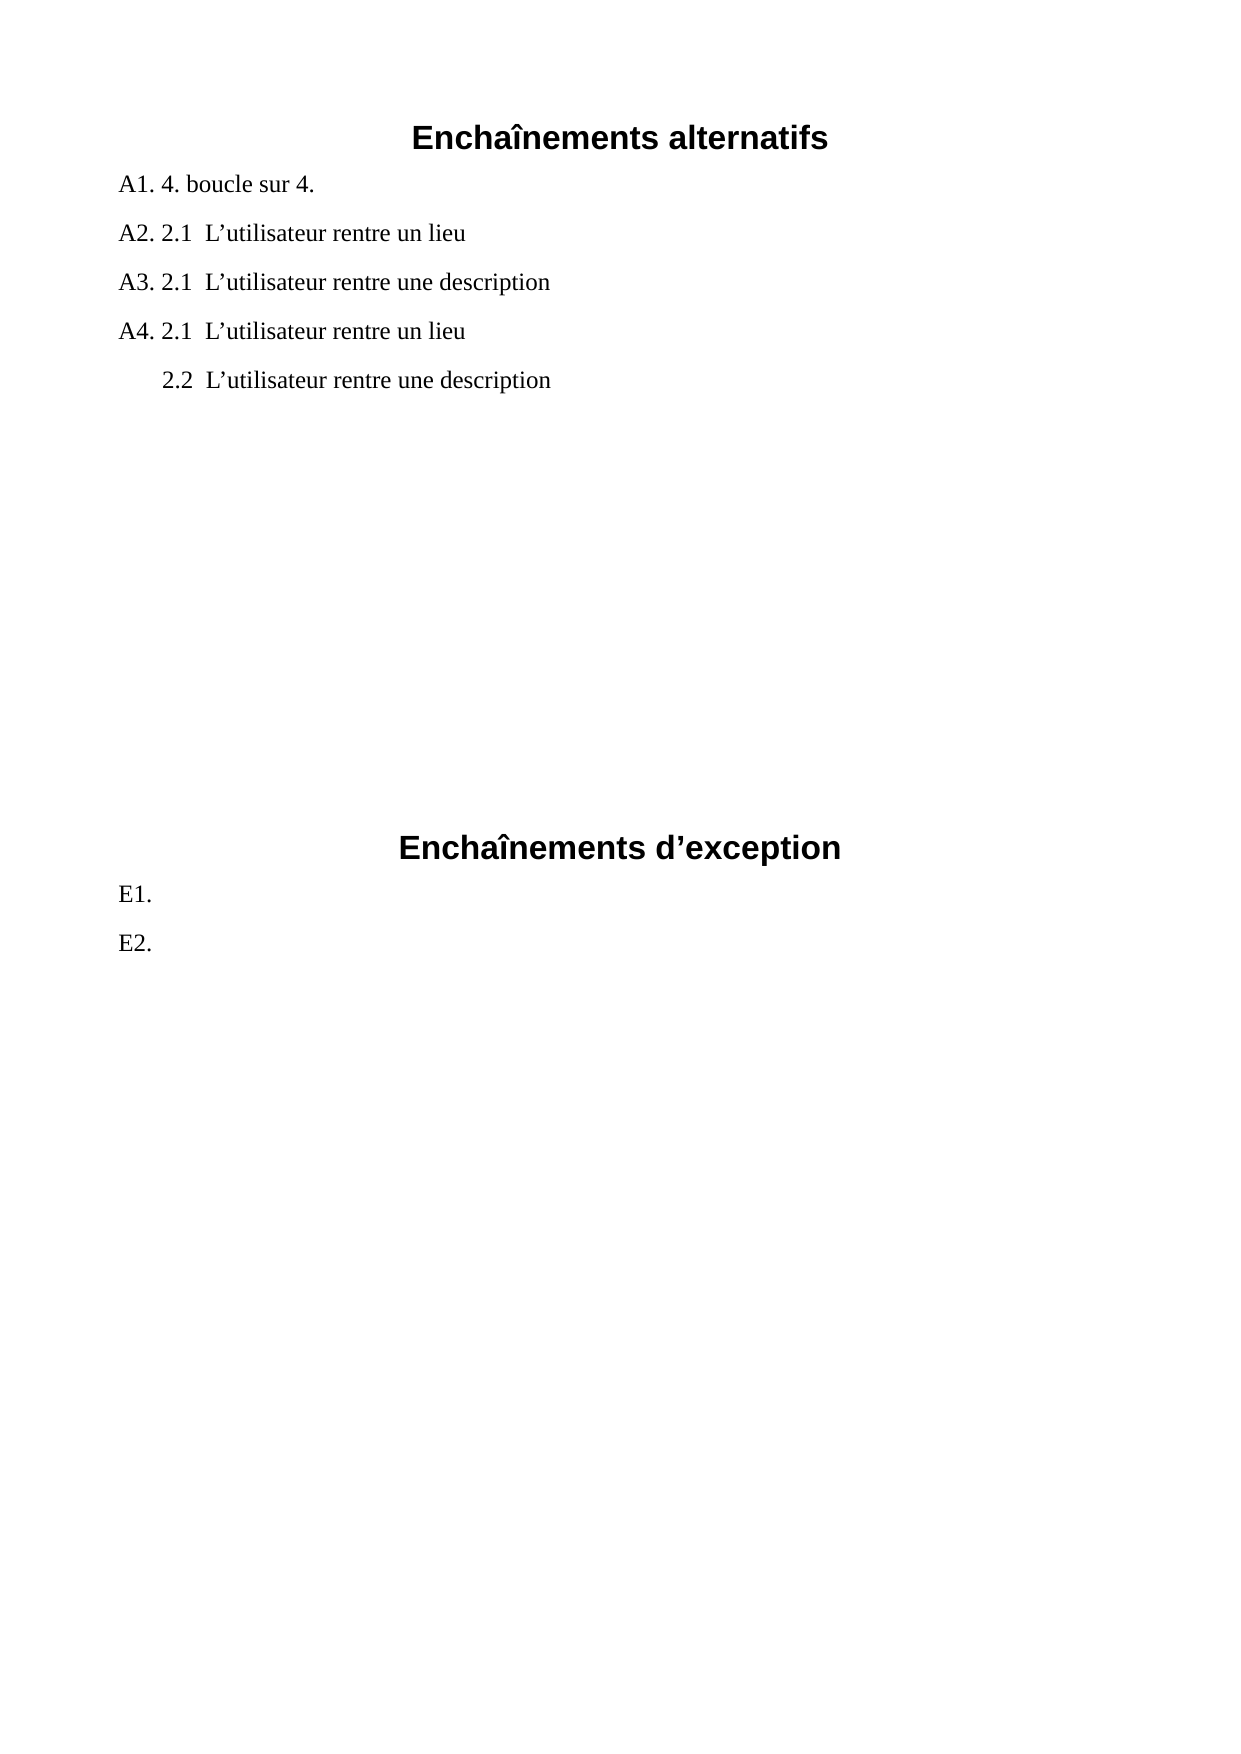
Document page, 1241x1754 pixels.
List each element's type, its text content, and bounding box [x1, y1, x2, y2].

text E1. [118, 879, 1122, 908]
text E2. [118, 928, 1122, 957]
text A4. 2.1 L’utilisateur rentre un lieu [118, 316, 1122, 345]
text A1. 4. boucle sur 4. [118, 169, 1122, 198]
text 2.2 L’utilisateur rentre une description [118, 366, 1122, 394]
text A3. 2.1 L’utilisateur rentre une description [118, 267, 1122, 296]
subtitle Enchaînements alternatifs [118, 118, 1122, 157]
subtitle Enchaînements d’exception [118, 828, 1122, 867]
text A2. 2.1 L’utilisateur rentre un lieu [118, 218, 1122, 247]
